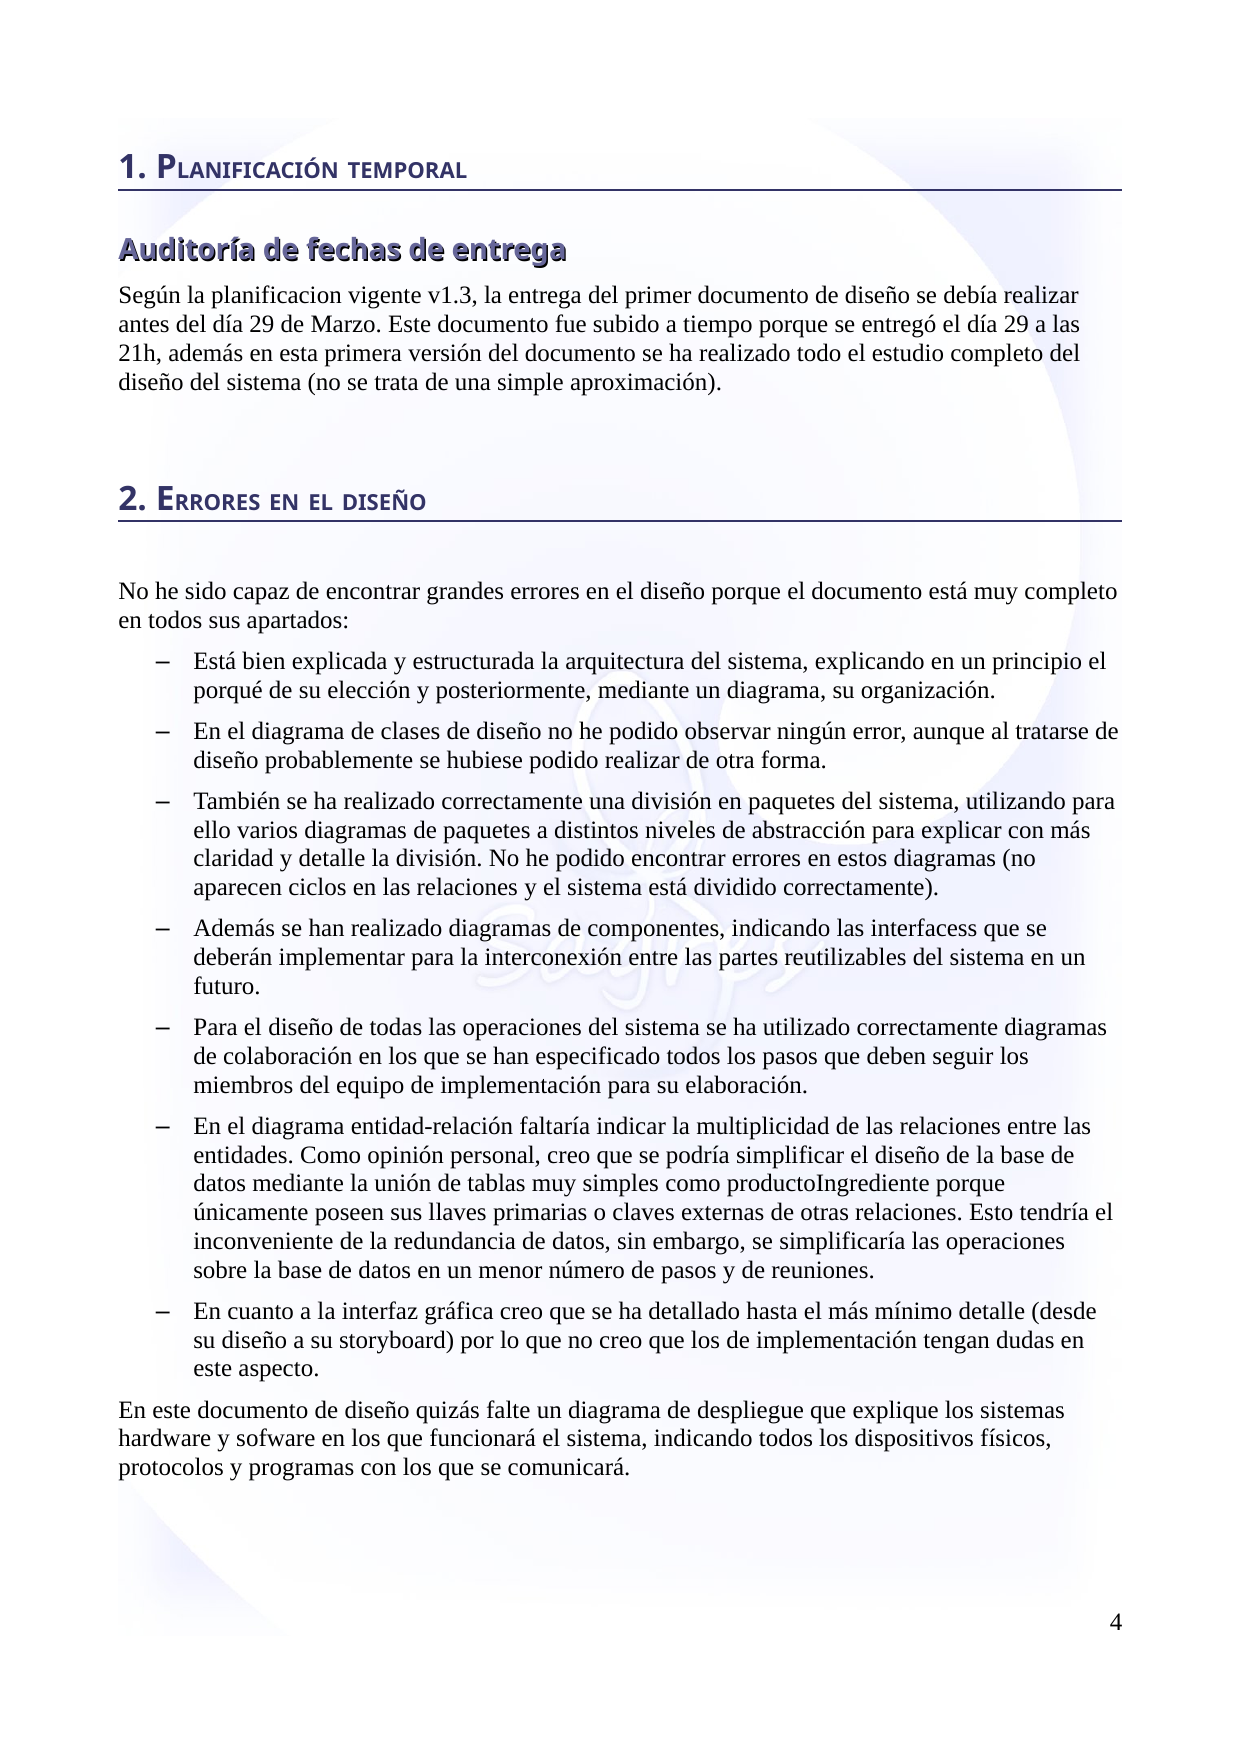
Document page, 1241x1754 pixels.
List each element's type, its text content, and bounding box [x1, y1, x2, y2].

subtitle Auditoría de fechas de entrega [118, 228, 1122, 268]
text En este documento de diseño quizás falte un diagrama de despliegue que explique los sistemas hardware y sofware en los que funcionará el sistema, indicando todos los dispositivos físicos, protocolos y programas con los que se comunicará. [118, 1395, 1122, 1481]
picture [118, 633, 1122, 1395]
list En cuanto a la interfaz gráfica creo que se ha detallado hasta el más mínimo detalle (desde su diseño a su storyboard) por lo que no creo que los de implementación tengan dudas en este aspecto. [156, 1296, 1122, 1382]
text Según la planificacion vigente v1.3, la entrega del primer documento de diseño se debía realizar antes del día 29 de Marzo. Este documento fue subido a tiempo porque se entregó el día 29 a las 21h, además en esta primera versión del documento se ha realizado todo el estudio completo del diseño del sistema (no se trata de una simple aproximación). [118, 281, 1122, 396]
picture [118, 396, 1122, 474]
list En el diagrama de clases de diseño no he podido observar ningún error, aunque al tratarse de diseño probablemente se hubiese podido realizar de otra forma. [156, 716, 1122, 773]
list Está bien explicada y estructurada la arquitectura del sistema, explicando en un principio el porqué de su elección y posteriormente, mediante un diagrama, su organización. [156, 646, 1122, 703]
subtitle 2. Errores en el diseño [118, 474, 1122, 520]
list Para el diseño de todas las operaciones del sistema se ha utilizado correctamente diagramas de colaboración en los que se han especificado todos los pasos que deben seguir los miembros del equipo de implementación para su elaboración. [156, 1012, 1122, 1098]
subtitle 1. Planificación temporal [118, 143, 1122, 189]
picture [118, 268, 1122, 281]
list En el diagrama entidad-relación faltaría indicar la multiplicidad de las relaciones entre las entidades. Como opinión personal, creo que se podría simplificar el diseño de la base de datos mediante la unión de tablas muy simples como productoIngrediente porque únicamente poseen sus llaves primarias o claves externas de otras relaciones. Esto tendría el inconveniente de la redundancia de datos, sin embargo, se simplificaría las operaciones sobre la base de datos en un menor número de pasos y de reuniones. [156, 1111, 1122, 1283]
list También se ha realizado correctamente una división en paquetes del sistema, utilizando para ello varios diagramas de paquetes a distintos niveles de abstracción para explicar con más claridad y detalle la división. No he podido encontrar errores en estos diagramas (no aparecen ciclos en las relaciones y el sistema está dividido correctamente). [156, 786, 1122, 901]
text No he sido capaz de encontrar grandes errores en el diseño porque el documento está muy completo en todos sus apartados: [118, 576, 1122, 633]
list Además se han realizado diagramas de componentes, indicando las interfacess que se deberán implementar para la interconexión entre las partes reutilizables del sistema en un futuro. [156, 913, 1122, 1000]
picture [118, 1481, 1122, 1636]
picture [118, 522, 1122, 576]
picture [118, 118, 1122, 143]
picture [118, 191, 1122, 228]
